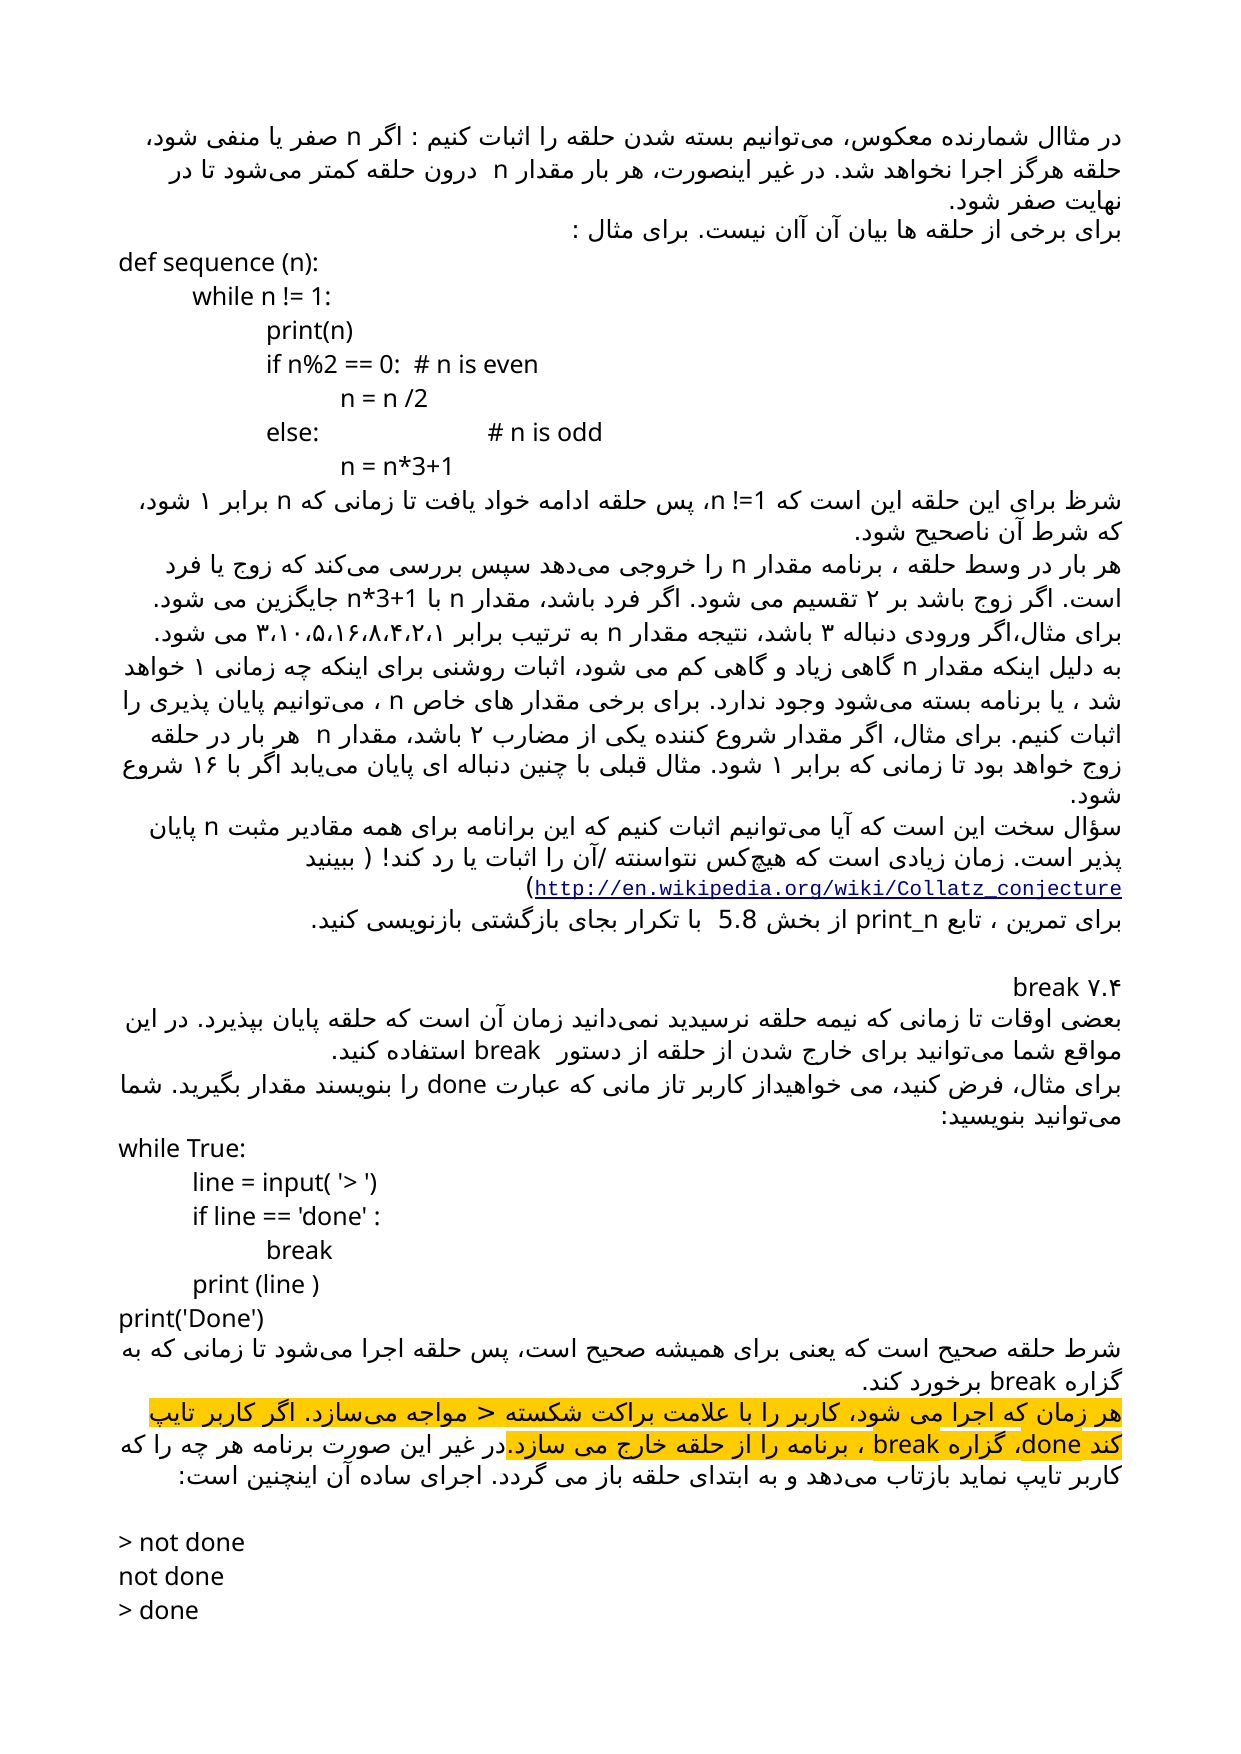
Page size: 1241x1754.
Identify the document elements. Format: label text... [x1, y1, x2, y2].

text هر بار در وسط حلقه ، برنامه مقدار n را خروجی می‌دهد سپس بررسی می‌کند که زوج یا فرد است. اگر زوج باشد بر ۲ تقسیم می شود. اگر فرد باشد، مقدار n با n*3+1 جایگزین می شود. برای مثال،‌اگر ورودی دنباله ۳ باشد، نتیجه مقدار n به ترتیب برابر ۳،۱۰،۵،۱۶،۸،۴،۲،۱ می شود. [118, 546, 1122, 648]
text در مثاال شمارنده معکوس، می‌توانیم بسته شدن حلقه را اثبات کنیم : اگر n صفر یا منفی شود، حلقه هرگز اجرا نخواهد شد. در غیر اینصورت، هر بار مقدار n درون حلقه کمتر می‌شود تا در نهایت صفر شود. [118, 118, 1122, 215]
text ۷.۴ break [118, 970, 1122, 1004]
text شرظ برای این حلقه این است که n !=1، پس حلقه ادامه خواد یافت تا زمانی که n برابر ۱ شود، که شرط آن ناصحیح شود. [118, 483, 1122, 546]
text while n != 1: [118, 279, 1122, 313]
text هر زمان که اجرا می شود،‌ کاربر را با علامت براکت شکسته < مواجه می‌سازد. اگر کاربر تایپ کند done، گزاره break ، برنامه را از حلقه خارج می سازد.در غیر این صورت برنامه هر چه را که کاربر تایپ نماید بازتاب می‌دهد و به ابتدای حلقه باز می گردد. اجرای ساده آن اینچنین است: [118, 1398, 1122, 1490]
text به دلیل اینکه مقدار n گاهی زیاد و گاهی کم می شود، اثبات روشنی برای اینکه چه زمانی ۱ خواهد شد ، یا برنامه بسته می‌شود وجود ندارد. برای برخی مقدار های خاص n ، می‌توانیم پایان پذیری را اثبات کنیم. برای مثال،‌ اگر مقدار شروع کننده یکی از مضارب ۲ باشد، مقدار n هر بار در حلقه زوج خواهد بود تا زمانی که برابر ۱ شود. مثال قبلی با چنین دنباله ای پایان می‌یابد اگر با ۱۶ شروع شود. [118, 648, 1122, 809]
text if n%2 == 0: # n is even [118, 347, 1122, 381]
text شرط حلقه صحیح است که یعنی برای همیشه صحیح است، پس حلقه اجرا می‌شود تا زمانی که به گزاره break برخورد کند. [118, 1335, 1122, 1398]
text print('Done') [118, 1301, 1122, 1335]
text سؤال سخت این است که آیا می‌توانیم اثبات کنیم که این برانامه برای همه مقادیر مثبت n پایان پذیر است. زمان زیادی است که هیچ‌کس نتواسنته /آن را اثبات یا رد کند! ( ببینید http://en.wikipedia.org/wiki/Collatz_conjecture) [118, 809, 1122, 902]
text while True: [118, 1130, 1122, 1164]
text > done [118, 1592, 1122, 1627]
text def sequence (n): [118, 244, 1122, 279]
text if line == 'done' : [118, 1198, 1122, 1232]
text برای برخی از حلقه ها بیان آن آان نیست. برای مثال : [118, 215, 1122, 244]
text بعضی اوقات تا زمانی که نیمه حلقه نرسیدید نمی‌دانید زمان آن است که حلقه پایان بپذیرد. در این مواقع شما می‌توانید برای خارج شدن از حلقه از دستور break استفاده کنید. [118, 1004, 1122, 1067]
text print (line ) [118, 1267, 1122, 1301]
text n = n /2 [118, 381, 1122, 415]
text break [118, 1232, 1122, 1267]
text not done [118, 1558, 1122, 1592]
text n = n*3+1 [118, 449, 1122, 483]
text line = input( '> ') [118, 1164, 1122, 1198]
text print(n) [118, 313, 1122, 347]
text > not done [118, 1524, 1122, 1558]
text else: # n is odd [118, 415, 1122, 449]
text برای مثال، فرض کنید، می خواهیداز کاربر تاز مانی که عبارت done را بنویسند مقدار بگیرید. شما می‌توانید بنویسید: [118, 1067, 1122, 1130]
text برای تمرین ، تابع print_n از بخش 5.8 با تکرار بجای بازگشتی بازنویسی کنید. [118, 902, 1122, 936]
